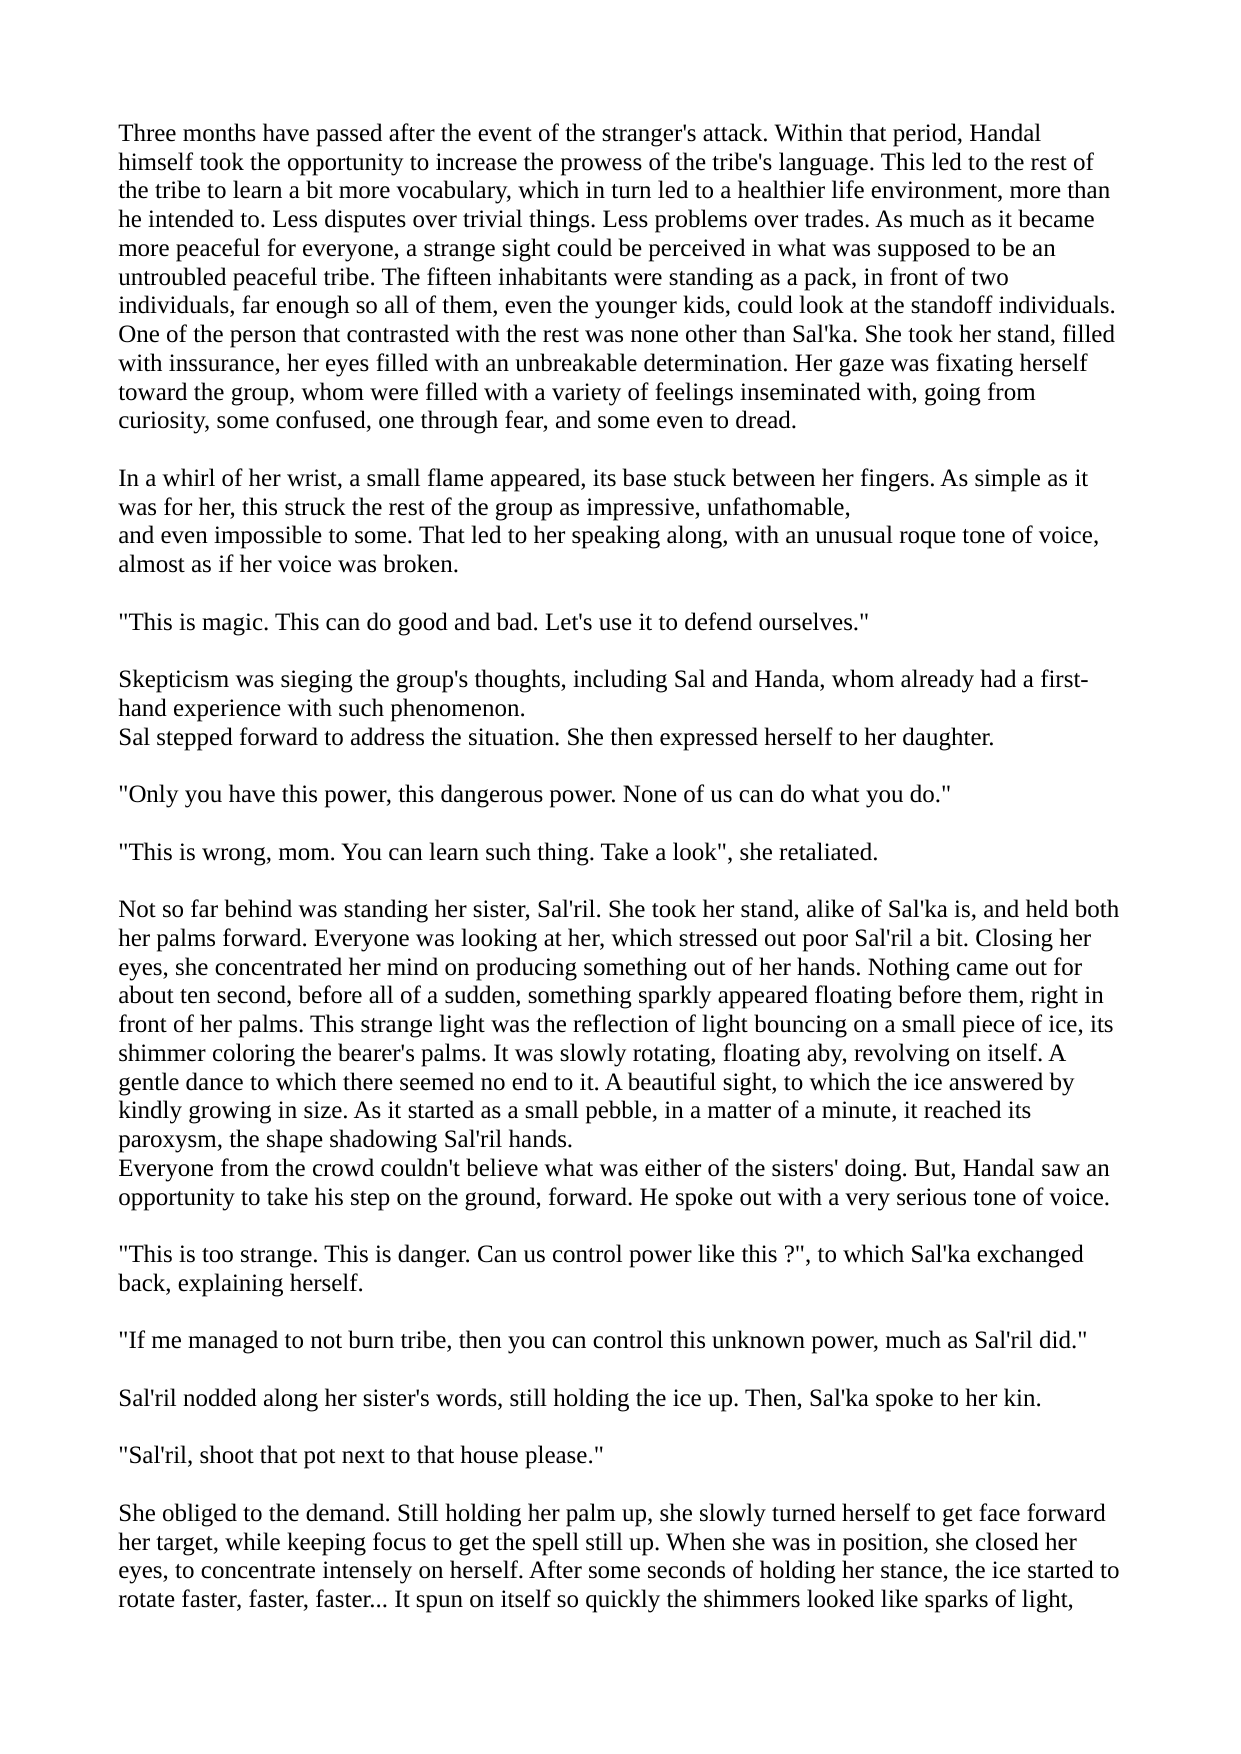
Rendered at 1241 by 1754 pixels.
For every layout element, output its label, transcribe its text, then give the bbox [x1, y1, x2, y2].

text Three months have passed after the event of the stranger's attack. Within that period, Handal himself took the opportunity to increase the prowess of the tribe's language. This led to the rest of the tribe to learn a bit more vocabulary, which in turn led to a healthier life environment, more than he intended to. Less disputes over trivial things. Less problems over trades. As much as it became more peaceful for everyone, a strange sight could be perceived in what was supposed to be an untroubled peaceful tribe. The fifteen inhabitants were standing as a pack, in front of two individuals, far enough so all of them, even the younger kids, could look at the standoff individuals. One of the person that contrasted with the rest was none other than Sal'ka. She took her stand, filled with inssurance, her eyes filled with an unbreakable determination. Her gaze was fixating herself toward the group, whom were filled with a variety of feelings inseminated with, going from curiosity, some confused, one through fear, and some even to dread. In a whirl of her wrist, a small flame appeared, its base stuck between her fingers. As simple as it was for her, this struck the rest of the group as impressive, unfathomable, and even impossible to some. That led to her speaking along, with an unusual roque tone of voice, almost as if her voice was broken. "This is magic. This can do good and bad. Let's use it to defend ourselves." Skepticism was sieging the group's thoughts, including Sal and Handa, whom already had a first-hand experience with such phenomenon. Sal stepped forward to address the situation. She then expressed herself to her daughter. "Only you have this power, this dangerous power. None of us can do what you do." "This is wrong, mom. You can learn such thing. Take a look", she retaliated. [118, 118, 1122, 866]
text "If me managed to not burn tribe, then you can control this unknown power, much as Sal'ril did." Sal'ril nodded along her sister's words, still holding the ice up. Then, Sal'ka spoke to her kin. "Sal'ril, shoot that pot next to that house please." She obliged to the demand. Still holding her palm up, she slowly turned herself to get face forward her target, while keeping focus to get the spell still up. When she was in position, she closed her eyes, to concentrate intensely on herself. After some seconds of holding her stance, the ice started to rotate faster, faster, faster... It spun on itself so quickly the shimmers looked like sparks of light, [118, 1297, 1122, 1613]
text Not so far behind was standing her sister, Sal'ril. She took her stand, alike of Sal'ka is, and held both her palms forward. Everyone was looking at her, which stressed out poor Sal'ril a bit. Closing her eyes, she concentrated her mind on producing something out of her hands. Nothing came out for about ten second, before all of a sudden, something sparkly appeared floating before them, right in front of her palms. This strange light was the reflection of light bouncing on a small piece of ice, its shimmer coloring the bearer's palms. It was slowly rotating, floating aby, revolving on itself. A gentle dance to which there seemed no end to it. A beautiful sight, to which the ice answered by kindly growing in size. As it started as a small pebble, in a matter of a minute, it reached its paroxysm, the shape shadowing Sal'ril hands. Everyone from the crowd couldn't believe what was either of the sisters' doing. But, Handal saw an opportunity to take his step on the ground, forward. He spoke out with a very serious tone of voice. "This is too strange. This is danger. Can us control power like this ?", to which Sal'ka exchanged back, explaining herself. [118, 894, 1122, 1297]
